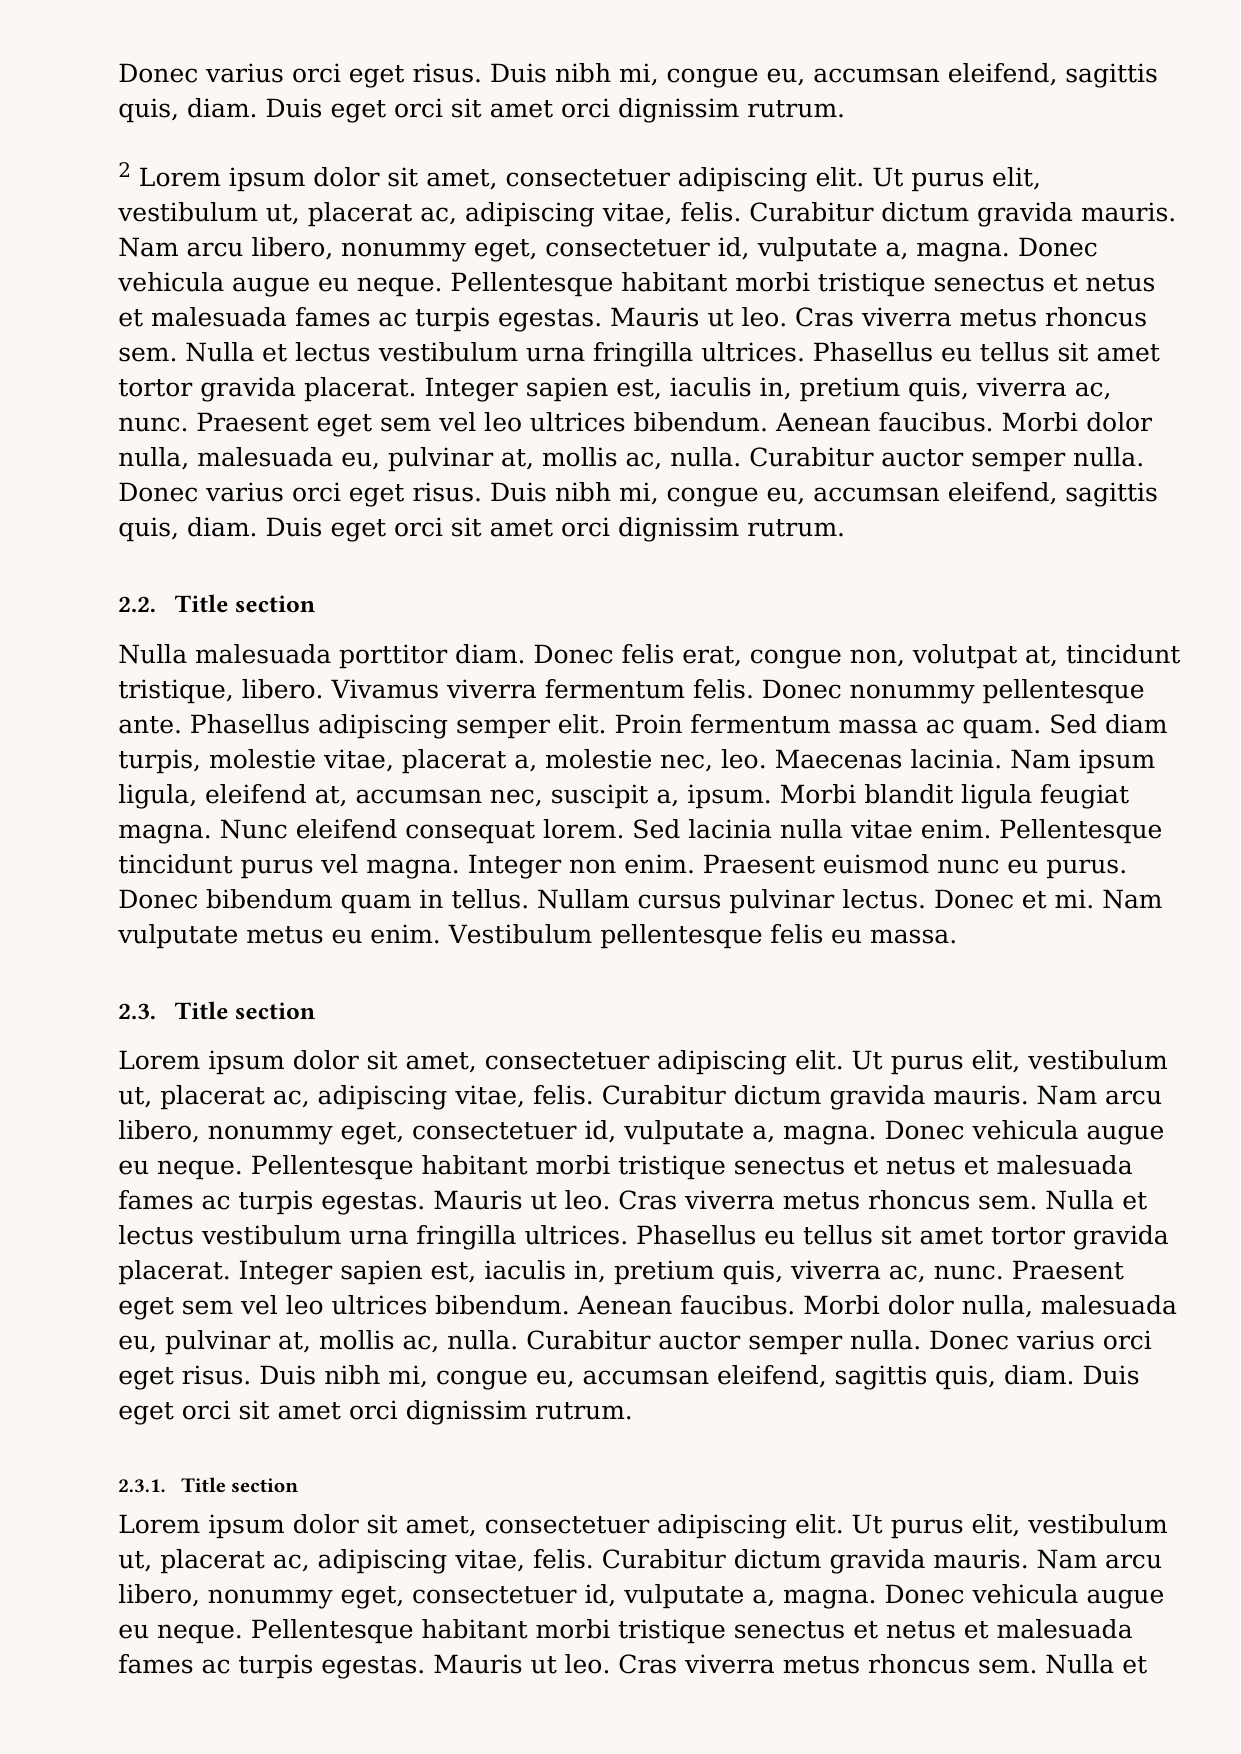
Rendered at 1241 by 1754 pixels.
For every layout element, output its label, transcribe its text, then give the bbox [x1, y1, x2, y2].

text Nulla malesuada porttitor diam. Donec felis erat, congue non, volutpat at, tincidunt tristique, libero. Vivamus viverra fermentum felis. Donec nonummy pellentesque ante. Phasellus adipiscing semper elit. Proin fermentum massa ac quam. Sed diam turpis, molestie vitae, placerat a, molestie nec, leo. Maecenas lacinia. Nam ipsum ligula, eleifend at, accumsan nec, suscipit a, ipsum. Morbi blandit ligula feugiat magna. Nunc eleifend consequat lorem. Sed lacinia nulla vitae enim. Pellentesque tincidunt purus vel magna. Integer non enim. Praesent euismod nunc eu purus. Donec bibendum quam in tellus. Nullam cursus pulvinar lectus. Donec et mi. Nam vulputate metus eu enim. Vestibulum pellentesque felis eu massa. [118, 640, 1181, 949]
text 2 Lorem ipsum dolor sit amet, consectetuer adipiscing elit. Ut purus elit, vestibulum ut, placerat ac, adipiscing vitae, felis. Curabitur dictum gravida mauris. Nam arcu libero, nonummy eget, consectetuer id, vulputate a, magna. Donec vehicula augue eu neque. Pellentesque habitant morbi tristique senectus et netus et malesuada fames ac turpis egestas. Mauris ut leo. Cras viverra metus rhoncus sem. Nulla et lectus vestibulum urna fringilla ultrices. Phasellus eu tellus sit amet tortor gravida placerat. Integer sapien est, iaculis in, pretium quis, viverra ac, nunc. Praesent eget sem vel leo ultrices bibendum. Aenean faucibus. Morbi dolor nulla, malesuada eu, pulvinar at, mollis ac, nulla. Curabitur auctor semper nulla. Donec varius orci eget risus. Duis nibh mi, congue eu, accumsan eleifend, sagittis quis, diam. Duis eget orci sit amet orci dignissim rutrum. [118, 158, 1181, 543]
text Donec varius orci eget risus. Duis nibh mi, congue eu, accumsan eleifend, sagittis quis, diam. Duis eget orci sit amet orci dignissim rutrum. [118, 59, 1181, 123]
subtitle 2.3. Title section [118, 997, 1181, 1026]
subtitle 2.3.1. Title section [118, 1473, 1181, 1497]
text Lorem ipsum dolor sit amet, consectetuer adipiscing elit. Ut purus elit, vestibulum ut, placerat ac, adipiscing vitae, felis. Curabitur dictum gravida mauris. Nam arcu libero, nonummy eget, consectetuer id, vulputate a, magna. Donec vehicula augue eu neque. Pellentesque habitant morbi tristique senectus et netus et malesuada fames ac turpis egestas. Mauris ut leo. Cras viverra metus rhoncus sem. Nulla et lectus vestibulum urna fringilla ultrices. Phasellus eu tellus sit amet tortor gravida placerat. Integer sapien est, iaculis in, pretium quis, viverra ac, nunc. Praesent eget sem vel leo ultrices bibendum. Aenean faucibus. Morbi dolor nulla, malesuada eu, pulvinar at, mollis ac, nulla. Curabitur auctor semper nulla. Donec varius orci eget risus. Duis nibh mi, congue eu, accumsan eleifend, sagittis quis, diam. Duis eget orci sit amet orci dignissim rutrum. [118, 1047, 1181, 1426]
subtitle 2.2. Title section [118, 590, 1181, 619]
text Lorem ipsum dolor sit amet, consectetuer adipiscing elit. Ut purus elit, vestibulum ut, placerat ac, adipiscing vitae, felis. Curabitur dictum gravida mauris. Nam arcu libero, nonummy eget, consectetuer id, vulputate a, magna. Donec vehicula augue eu neque. Pellentesque habitant morbi tristique senectus et netus et malesuada fames ac turpis egestas. Mauris ut leo. Cras viverra metus rhoncus sem. Nulla et [118, 1511, 1181, 1680]
